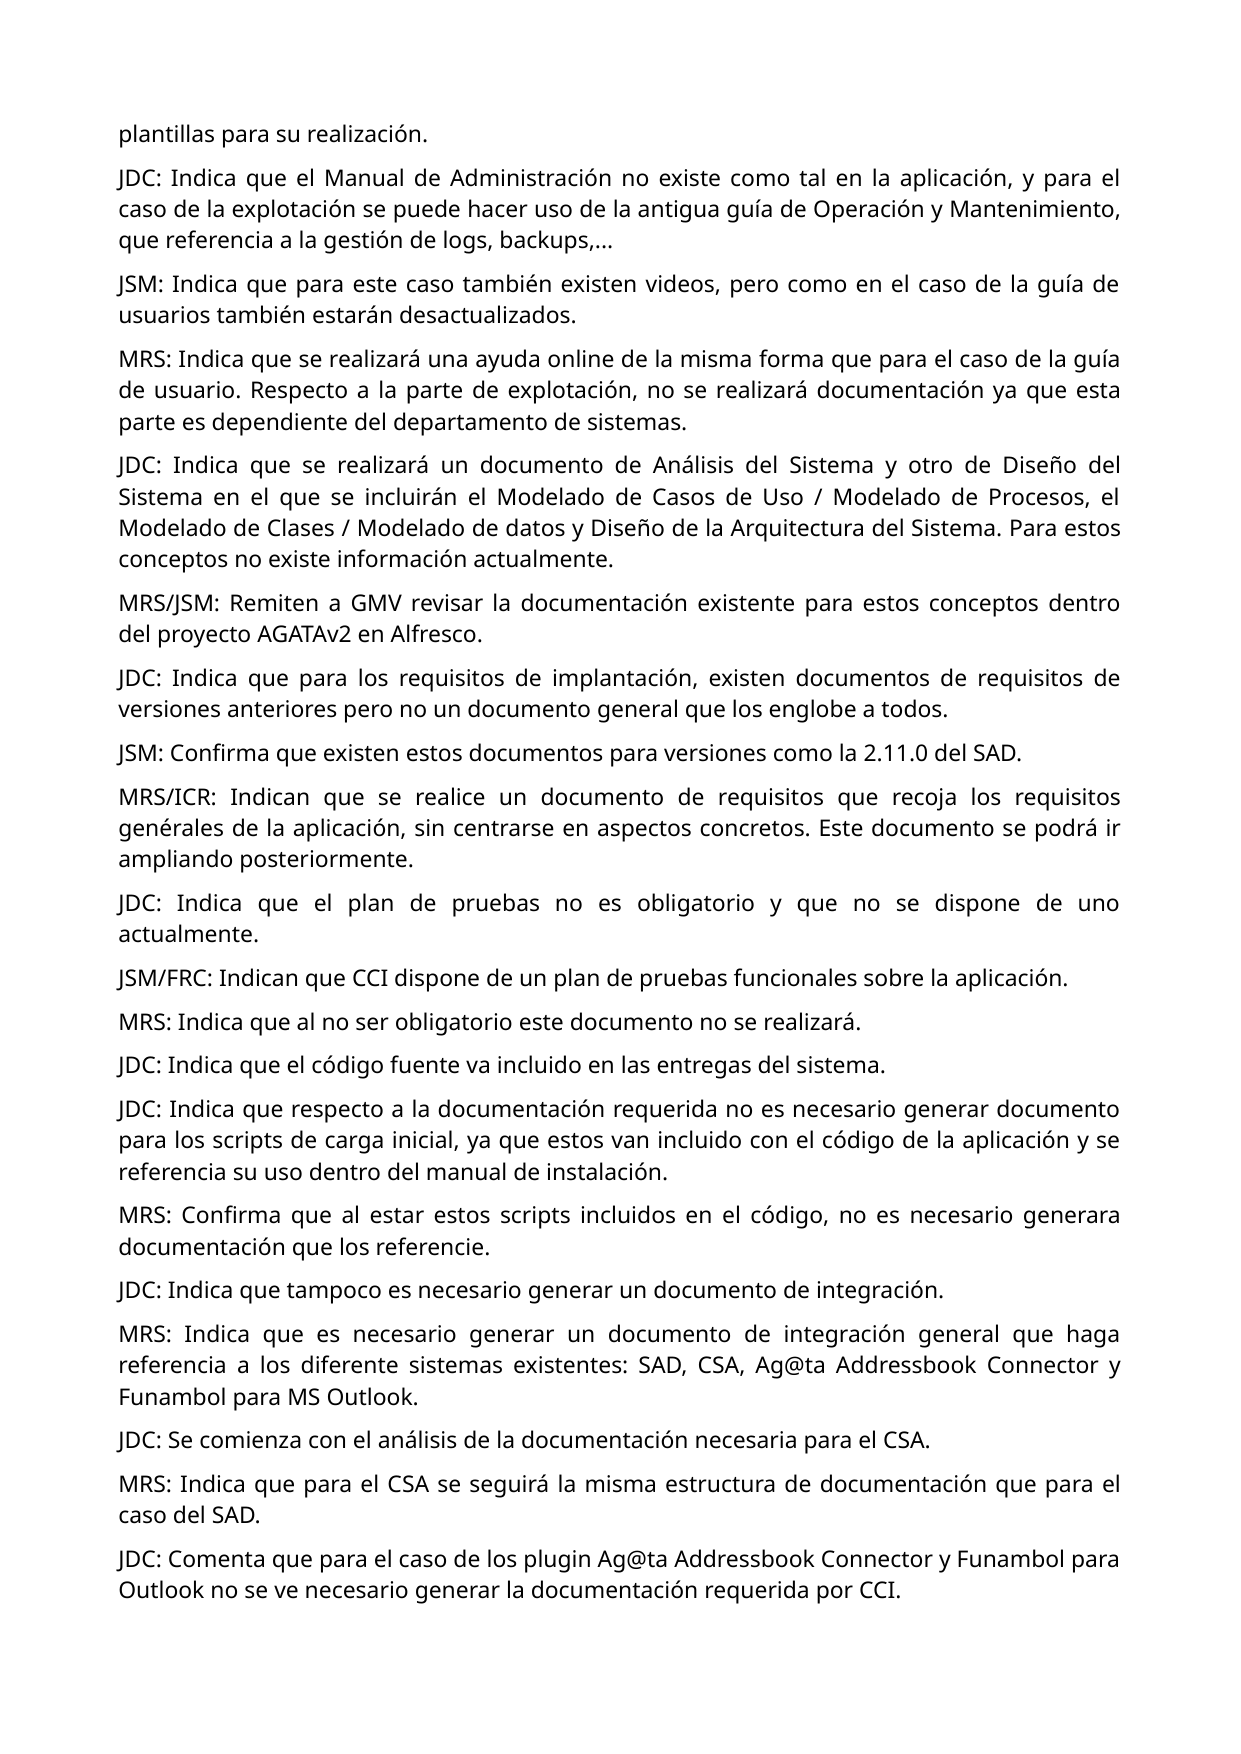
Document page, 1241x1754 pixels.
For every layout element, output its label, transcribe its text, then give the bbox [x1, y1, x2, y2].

text MRS: Indica que se realizará una ayuda online de la misma forma que para el caso de la guía de usuario. Respecto a la parte de explotación, no se realizará documentación ya que esta parte es dependiente del departamento de sistemas. [118, 343, 1122, 437]
text JSM/FRC: Indican que CCI dispone de un plan de pruebas funcionales sobre la aplicación. [118, 962, 1122, 993]
text JDC: Indica que para los requisitos de implantación, existen documentos de requisitos de versiones anteriores pero no un documento general que los englobe a todos. [118, 662, 1122, 724]
text MRS: Indica que al no ser obligatorio este documento no se realizará. [118, 1006, 1122, 1037]
text JSM: Confirma que existen estos documentos para versiones como la 2.11.0 del SAD. [118, 737, 1122, 768]
text MRS: Confirma que al estar estos scripts incluidos en el código, no es necesario generara documentación que los referencie. [118, 1199, 1122, 1262]
text MRS/ICR: Indican que se realice un documento de requisitos que recoja los requisitos genérales de la aplicación, sin centrarse en aspectos concretos. Este documento se podrá ir ampliando posteriormente. [118, 781, 1122, 874]
text JDC: Indica que respecto a la documentación requerida no es necesario generar documento para los scripts de carga inicial, ya que estos van incluido con el código de la aplicación y se referencia su uso dentro del manual de instalación. [118, 1093, 1122, 1187]
text JDC: Indica que el Manual de Administración no existe como tal en la aplicación, y para el caso de la explotación se puede hacer uso de la antigua guía de Operación y Mantenimiento, que referencia a la gestión de logs, backups,... [118, 162, 1122, 256]
text JDC: Indica que el código fuente va incluido en las entregas del sistema. [118, 1049, 1122, 1081]
text MRS: Indica que es necesario generar un documento de integración general que haga referencia a los diferente sistemas existentes: SAD, CSA, Ag@ta Addressbook Connector y Funambol para MS Outlook. [118, 1318, 1122, 1412]
text MRS: Indica que para el CSA se seguirá la misma estructura de documentación que para el caso del SAD. [118, 1468, 1122, 1531]
text JDC: Se comienza con el análisis de la documentación necesaria para el CSA. [118, 1424, 1122, 1456]
text JDC: Comenta que para el caso de los plugin Ag@ta Addressbook Connector y Funambol para Outlook no se ve necesario generar la documentación requerida por CCI. [118, 1543, 1122, 1606]
text plantillas para su realización. [118, 118, 1122, 149]
text JDC: Indica que se realizará un documento de Análisis del Sistema y otro de Diseño del Sistema en el que se incluirán el Modelado de Casos de Uso / Modelado de Procesos, el Modelado de Clases / Modelado de datos y Diseño de la Arquitectura del Sistema. Para estos conceptos no existe información actualmente. [118, 449, 1122, 574]
text JDC: Indica que tampoco es necesario generar un documento de integración. [118, 1274, 1122, 1306]
text JDC: Indica que el plan de pruebas no es obligatorio y que no se dispone de uno actualmente. [118, 887, 1122, 949]
text JSM: Indica que para este caso también existen videos, pero como en el caso de la guía de usuarios también estarán desactualizados. [118, 268, 1122, 331]
text MRS/JSM: Remiten a GMV revisar la documentación existente para estos conceptos dentro del proyecto AGATAv2 en Alfresco. [118, 587, 1122, 649]
